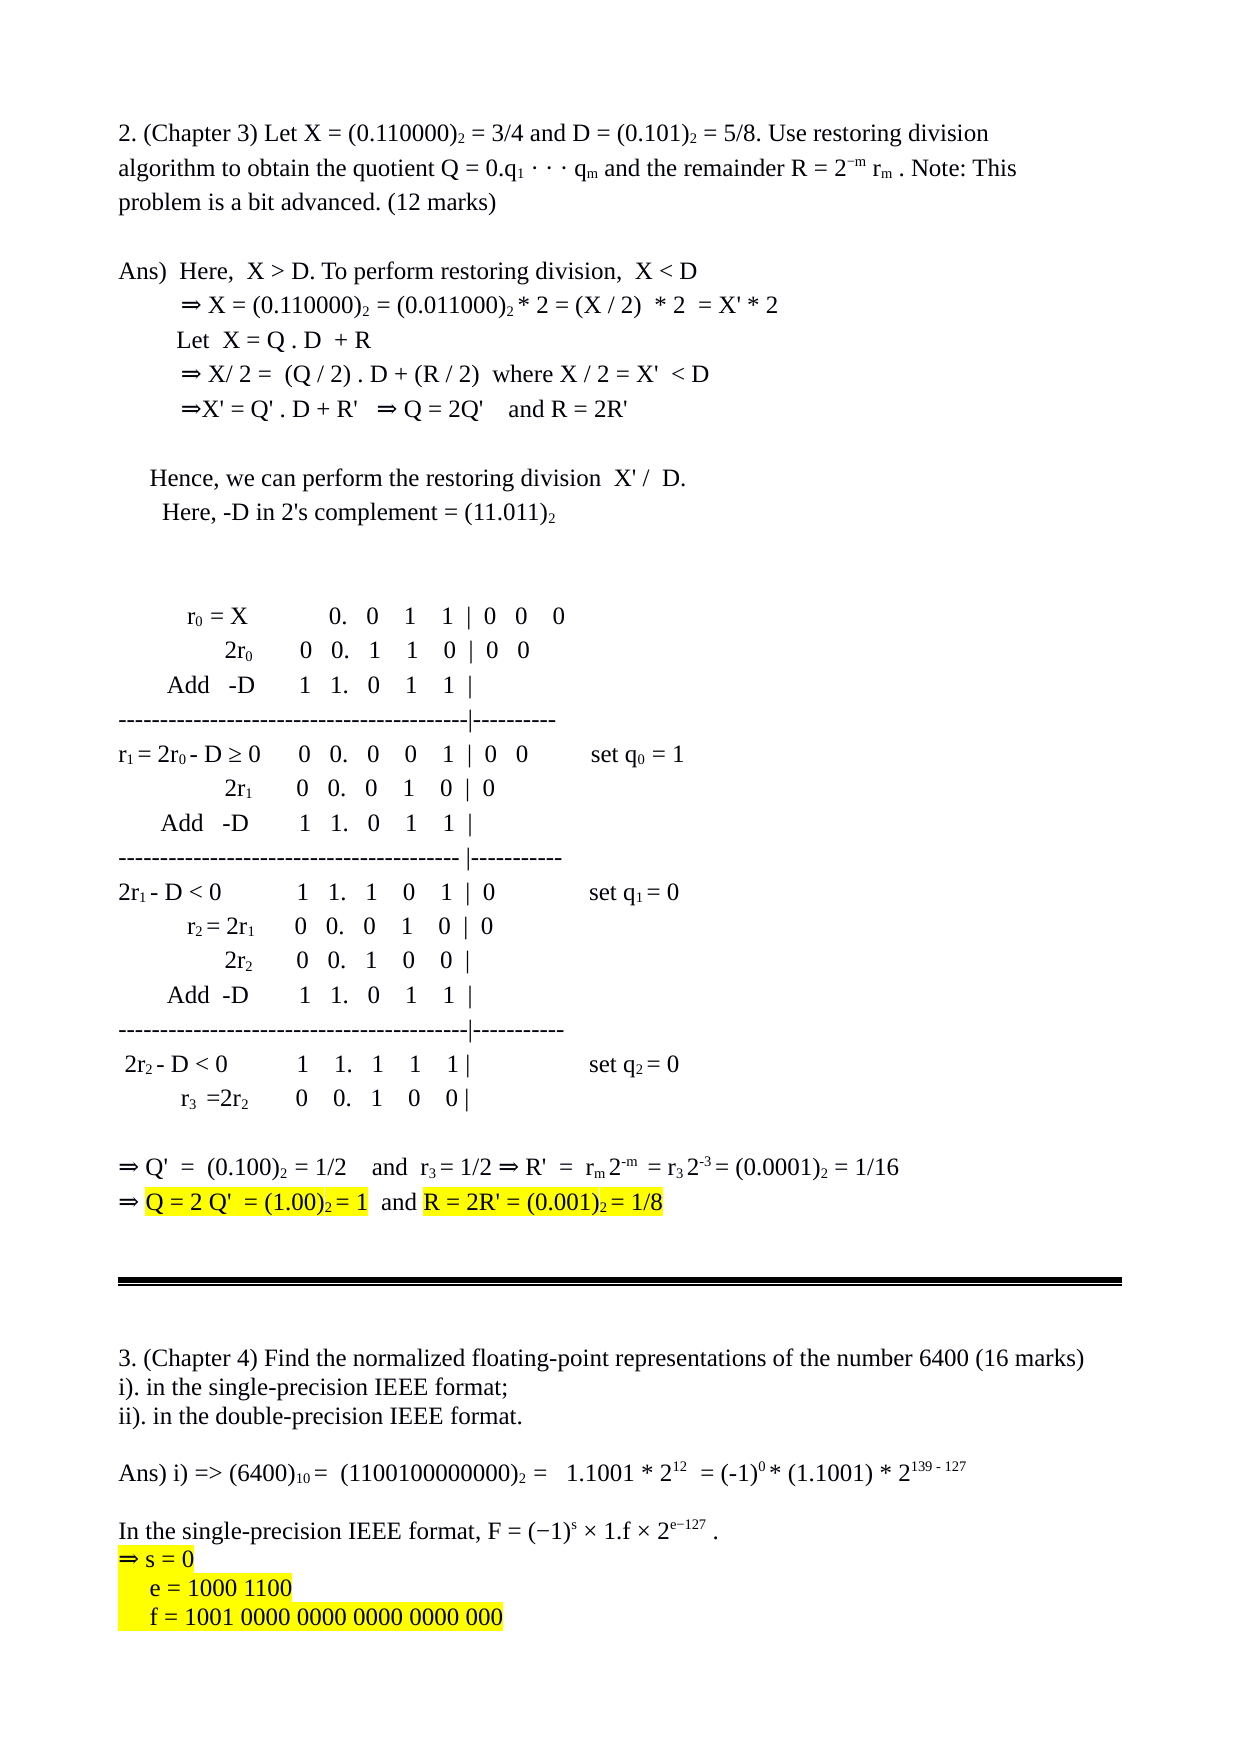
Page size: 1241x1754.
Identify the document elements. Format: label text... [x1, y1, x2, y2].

text e = 1000 1100 [118, 1573, 1122, 1602]
text ⇒ s = 0 [118, 1544, 1122, 1573]
text algorithm to obtain the quotient Q = 0.q1 · · · qm and the remainder R = 2−m rm . Note: This [118, 153, 1122, 181]
text 2r0 0 0. 1 1 0 | 0 0 [118, 635, 1122, 664]
text 2r1 - D < 0 1 1. 1 0 1 | 0 set q1 = 0 [118, 877, 1122, 905]
text problem is a bit advanced. (12 marks) [118, 187, 1122, 216]
text ----------------------------------------- |----------- [118, 842, 1122, 871]
text Here, -D in 2's complement = (11.011)2 [118, 497, 1122, 526]
text In the single-precision IEEE format, F = (−1)s × 1.f × 2e−127 . [118, 1516, 1122, 1544]
text f = 1001 0000 0000 0000 0000 000 [118, 1602, 1122, 1631]
text 2r1 0 0. 0 1 0 | 0 [118, 773, 1122, 802]
text ⇒ Q' = (0.100)2 = 1/2 and r3 = 1/2 ⇒ R' = rm 2-m = r3 2-3 = (0.0001)2 = 1/16 [118, 1152, 1122, 1181]
text 3. (Chapter 4) Find the normalized floating-point representations of the number 6400 (16 marks) [118, 1343, 1122, 1372]
text r1 = 2r0 - D ≥ 0 0 0. 0 0 1 | 0 0 set q0 = 1 [118, 739, 1122, 767]
text i). in the single-precision IEEE format; [118, 1372, 1122, 1401]
text Hence, we can perform the restoring division X' / D. [118, 463, 1122, 492]
text ⇒ X = (0.110000)2 = (0.011000)2 * 2 = (X / 2) * 2 = X' * 2 [118, 291, 1122, 319]
text r0 = X 0. 0 1 1 | 0 0 0 [118, 601, 1122, 629]
text Ans) Here, X > D. To perform restoring division, X < D [118, 256, 1122, 285]
text r3 =2r2 0 0. 1 0 0 | [118, 1083, 1122, 1112]
text ------------------------------------------|----------- [118, 1014, 1122, 1043]
text Let X = Q . D + R [118, 325, 1122, 354]
text Add -D 1 1. 0 1 1 | [118, 808, 1122, 836]
text 2r2 0 0. 1 0 0 | [118, 946, 1122, 974]
text ii). in the double-precision IEEE format. [118, 1401, 1122, 1429]
text Add -D 1 1. 0 1 1 | [118, 670, 1122, 698]
text ------------------------------------------|---------- [118, 704, 1122, 733]
text 2. (Chapter 3) Let X = (0.110000)2 = 3/4 and D = (0.101)2 = 5/8. Use restoring division [118, 118, 1122, 147]
text ⇒X' = Q' . D + R' ⇒ Q = 2Q' and R = 2R' [118, 394, 1122, 423]
text 2r2 - D < 0 1 1. 1 1 1 | set q2 = 0 [118, 1049, 1122, 1078]
text Ans) i) => (6400)10 = (1100100000000)2 = 1.1001 * 212 = (-1)0 * (1.1001) * 2139 - 127 [118, 1458, 1122, 1487]
text r2 = 2r1 0 0. 0 1 0 | 0 [118, 911, 1122, 940]
text ⇒ X/ 2 = (Q / 2) . D + (R / 2) where X / 2 = X' < D [118, 359, 1122, 388]
text ⇒ Q = 2 Q' = (1.00)2 = 1 and R = 2R' = (0.001)2 = 1/8 [118, 1187, 1122, 1216]
text Add -D 1 1. 0 1 1 | [118, 980, 1122, 1009]
